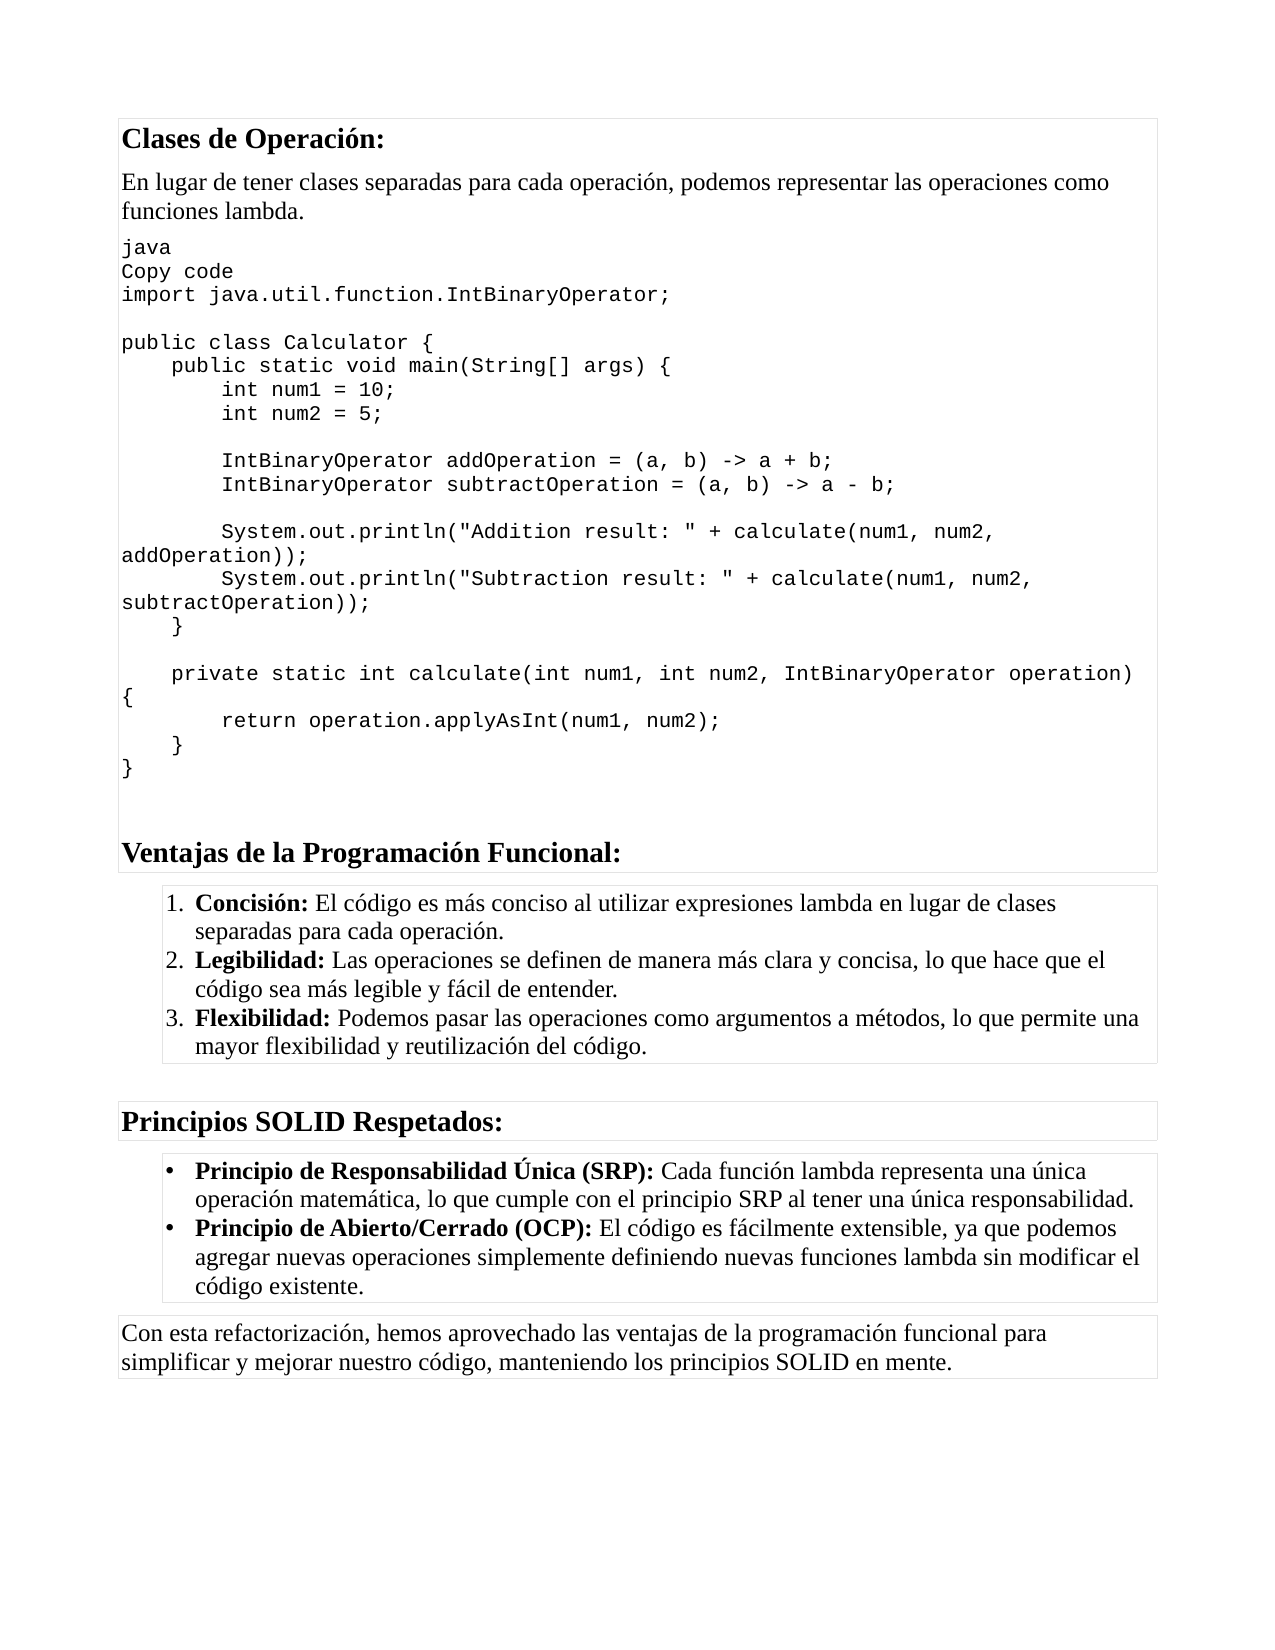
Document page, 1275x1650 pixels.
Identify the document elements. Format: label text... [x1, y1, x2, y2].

text } [119, 754, 1157, 781]
text System.out.println("Addition result: " + calculate(num1, num2, addOperation)); [119, 518, 1157, 565]
subtitle Principios SOLID Respetados: [119, 1102, 1157, 1140]
list Concisión: El código es más conciso al utilizar expresiones lambda en lugar de clases separadas para cada operación. [163, 886, 1157, 942]
list Flexibilidad: Podemos pasar las operaciones como argumentos a métodos, lo que permite una mayor flexibilidad y reutilización del código. [163, 999, 1157, 1063]
text public class Calculator { [119, 329, 1157, 352]
subtitle Clases de Operación: [119, 119, 1157, 155]
text private static int calculate(int num1, int num2, IntBinaryOperator operation) { [119, 660, 1157, 707]
list Legibilidad: Las operaciones se definen de manera más clara y concisa, lo que hace que el código sea más legible y fácil de entender. [163, 942, 1157, 999]
text return operation.applyAsInt(num1, num2); [119, 707, 1157, 731]
text int num1 = 10; [119, 376, 1157, 400]
text Con esta refactorización, hemos aprovechado las ventajas de la programación funcional para simplificar y mejorar nuestro código, manteniendo los principios SOLID en mente. [119, 1316, 1157, 1378]
text } [119, 731, 1157, 754]
text java [119, 234, 1157, 258]
text public static void main(String[] args) { [119, 352, 1157, 376]
text IntBinaryOperator addOperation = (a, b) -> a + b; [119, 447, 1157, 471]
text System.out.println("Subtraction result: " + calculate(num1, num2, subtractOperation)); [119, 565, 1157, 612]
text } [119, 612, 1157, 639]
text import java.util.function.IntBinaryOperator; [119, 281, 1157, 308]
subtitle Ventajas de la Programación Funcional: [119, 832, 1157, 872]
text En lugar de tener clases separadas para cada operación, podemos representar las operaciones como funciones lambda. [119, 164, 1157, 225]
list Principio de Abierto/Cerrado (OCP): El código es fácilmente extensible, ya que podemos agregar nuevas operaciones simplemente definiendo nuevas funciones lambda sin modificar el código existente. [163, 1210, 1157, 1302]
list Principio de Responsabilidad Única (SRP): Cada función lambda representa una única operación matemática, lo que cumple con el principio SRP al tener una única responsabilidad. [163, 1154, 1157, 1210]
text IntBinaryOperator subtractOperation = (a, b) -> a - b; [119, 471, 1157, 497]
text Copy code [119, 258, 1157, 281]
text int num2 = 5; [119, 400, 1157, 426]
